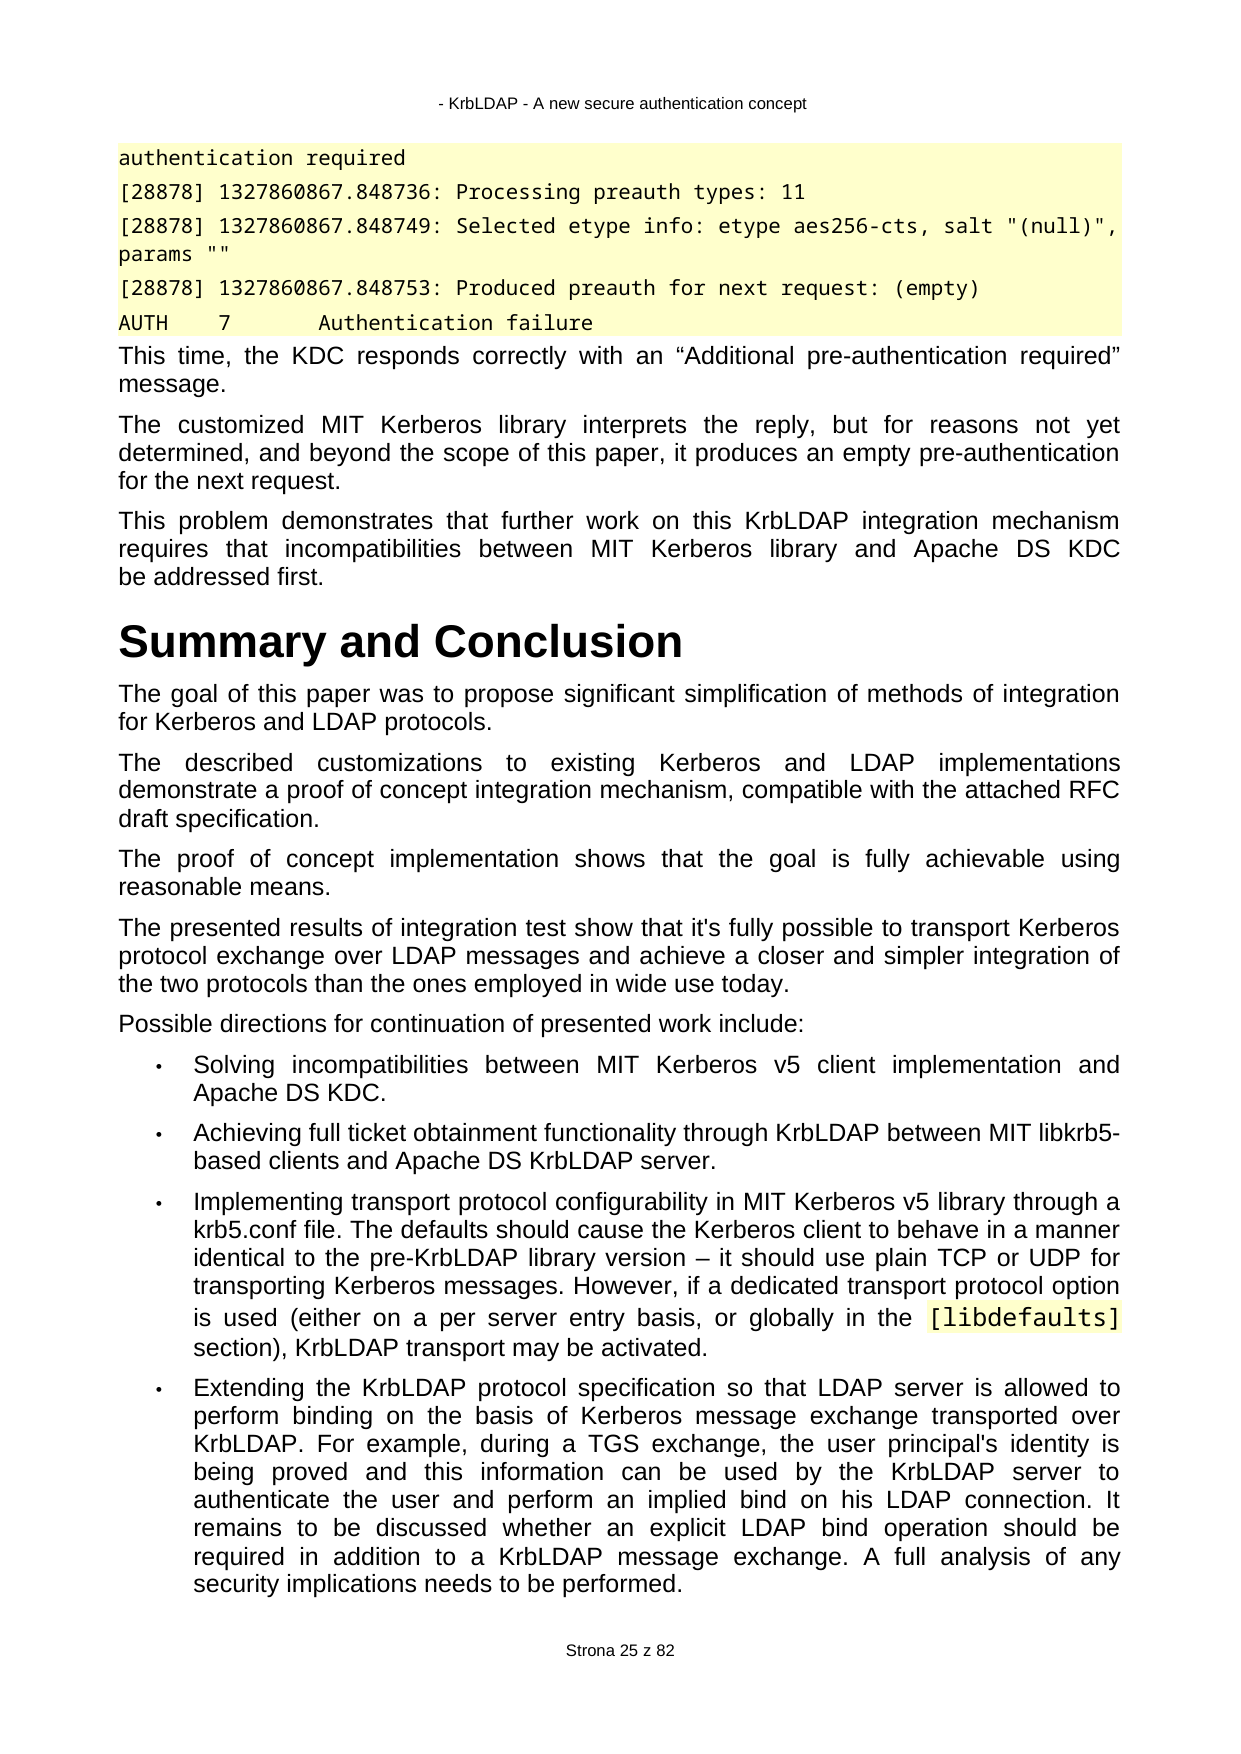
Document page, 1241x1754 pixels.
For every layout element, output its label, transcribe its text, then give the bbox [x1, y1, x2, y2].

subtitle Summary and Conclusion [118, 616, 1122, 667]
text Possible directions for continuation of presented work include: [118, 1010, 1122, 1038]
text [28878] 1327860867.848736: Processing preauth types: 11 [118, 177, 1122, 205]
text The customized MIT Kerberos library interprets the reply, but for reasons not yet determined, and beyond the scope of this paper, it produces an empty pre-authentication for the next request. [118, 410, 1122, 494]
text authentication required [118, 143, 1122, 171]
text [28878] 1327860867.848753: Produced preauth for next request: (empty) [118, 273, 1122, 302]
text AUTH 7 Authentication failure [118, 308, 1122, 336]
list Achieving full ticket obtainment functionality through KrbLDAP between MIT libkrb5-based clients and Apache DS KrbLDAP server. [156, 1119, 1122, 1175]
text The proof of concept implementation shows that the goal is fully achievable using reasonable means. [118, 845, 1122, 901]
text This time, the KDC responds correctly with an “Additional pre-authentication required” message. [118, 342, 1122, 398]
text This problem demonstrates that further work on this KrbLDAP integration mechanism requires that incompatibilities between MIT Kerberos library and Apache DS KDC be addressed first. [118, 507, 1122, 591]
text The presented results of integration test show that it's fully possible to transport Kerberos protocol exchange over LDAP messages and achieve a closer and simpler integration of the two protocols than the ones employed in wide use today. [118, 913, 1122, 997]
text The goal of this paper was to propose significant simplification of methods of integration for Kerberos and LDAP protocols. [118, 680, 1122, 736]
text The described customizations to existing Kerberos and LDAP implementations demonstrate a proof of concept integration mechanism, compatible with the attached RFC draft specification. [118, 748, 1122, 832]
list Implementing transport protocol configurability in MIT Kerberos v5 library through a krb5.conf file. The defaults should cause the Kerberos client to behave in a manner identical to the pre-KrbLDAP library version – it should use plain TCP or UDP for transporting Kerberos messages. However, if a dedicated transport protocol option is used (either on a per server entry basis, or globally in the [libdefaults] section), KrbLDAP transport may be activated. [156, 1187, 1122, 1362]
text [28878] 1327860867.848749: Selected etype info: etype aes256-cts, salt "(null)", params "" [118, 211, 1122, 267]
list Solving incompatibilities between MIT Kerberos v5 client implementation and Apache DS KDC. [156, 1050, 1122, 1106]
list Extending the KrbLDAP protocol specification so that LDAP server is allowed to perform binding on the basis of Kerberos message exchange transported over KrbLDAP. For example, during a TGS exchange, the user principal's identity is being proved and this information can be used by the KrbLDAP server to authenticate the user and perform an implied bind on his LDAP connection. It remains to be discussed whether an explicit LDAP bind operation should be required in addition to a KrbLDAP message exchange. A full analysis of any security implications needs to be performed. [156, 1374, 1122, 1598]
